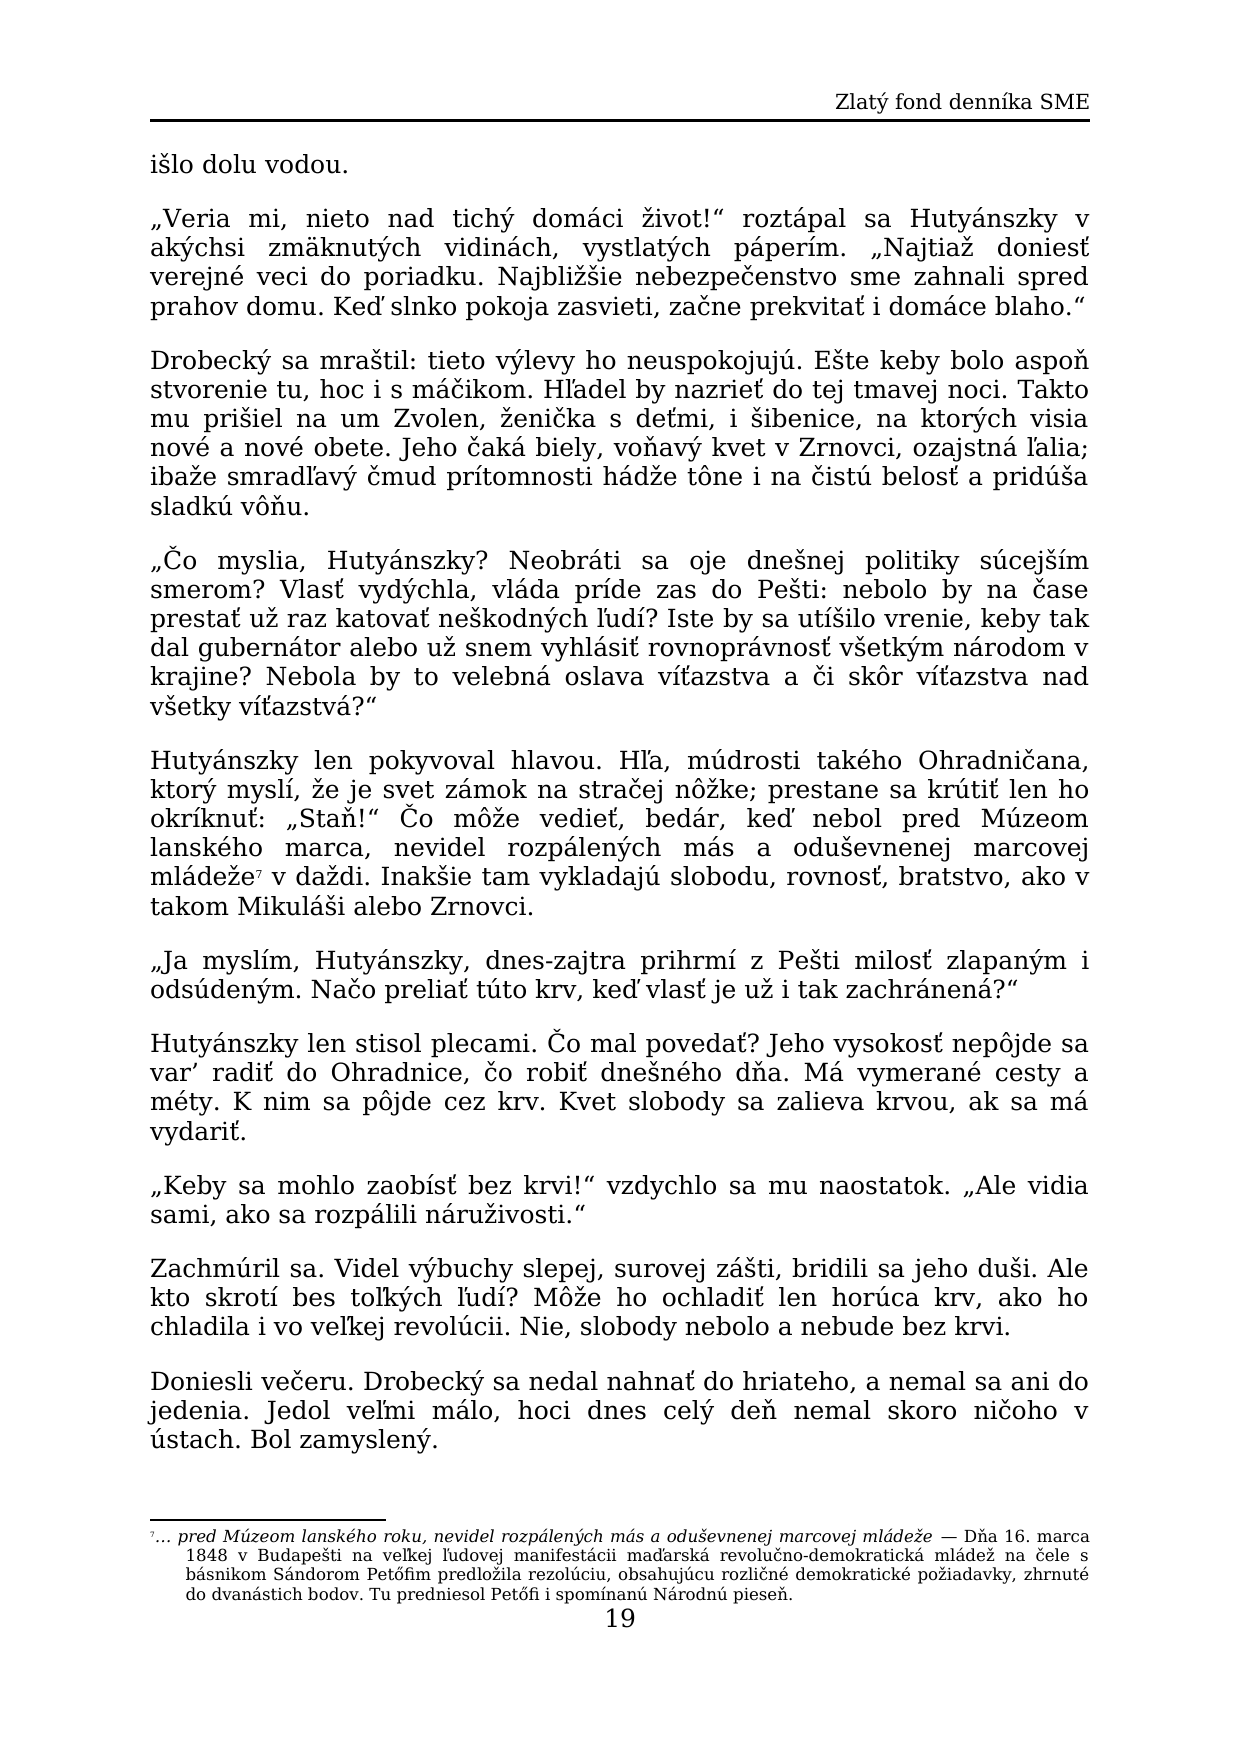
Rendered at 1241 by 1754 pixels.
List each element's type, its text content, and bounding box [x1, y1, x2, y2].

text Hutyánszky len stisol plecami. Čo mal povedať? Jeho vysokosť nepôjde sa var’ radiť do Ohradnice, čo robiť dnešného dňa. Má vymerané cesty a méty. K nim sa pôjde cez krv. Kvet slobody sa zalieva krvou, ak sa má vydariť. [150, 1029, 1090, 1146]
text „Veria mi, nieto nad tichý domáci život!“ roztápal sa Hutyánszky v akýchsi zmäknutých vidinách, vystlatých páperím. „Najtiaž doniesť verejné veci do poriadku. Najbližšie nebezpečenstvo sme zahnali spred prahov domu. Keď slnko pokoja zasvieti, začne prekvitať i domáce blaho.“ [150, 204, 1090, 321]
text Zachmúril sa. Videl výbuchy slepej, surovej zášti, bridili sa jeho duši. Ale kto skrotí bes toľkých ľudí? Môže ho ochladiť len horúca krv, ako ho chladila i vo veľkej revolúcii. Nie, slobody nebolo a nebude bez krvi. [150, 1254, 1090, 1342]
text Hutyánszky len pokyvoval hlavou. Hľa, múdrosti takého Ohradničana, ktorý myslí, že je svet zámok na stračej nôžke; prestane sa krútiť len ho okríknuť: „Staň!“ Čo môže vedieť, bedár, keď nebol pred Múzeom lanského marca, nevidel rozpálených más a oduševnenej marcovej mládeže7 v daždi. Inakšie tam vykladajú slobodu, rovnosť, bratstvo, ako v takom Mikuláši alebo Zrnovci. [150, 746, 1090, 921]
text „Čo myslia, Hutyánszky? Neobráti sa oje dnešnej politiky súcejším smerom? Vlasť vydýchla, vláda príde zas do Pešti: nebolo by na čase prestať už raz katovať neškodných ľudí? Iste by sa utíšilo vrenie, keby tak dal gubernátor alebo už snem vyhlásiť rovnoprávnosť všetkým národom v krajine? Nebola by to velebná oslava víťazstva a či skôr víťazstva nad všetky víťazstvá?“ [150, 546, 1090, 721]
text 7… pred Múzeom lanského roku, nevidel rozpálených más a oduševnenej marcovej mládeže — Dňa 16. marca 1848 v Budapešti na veľkej ľudovej manifestácii maďarská revolučno-demokratická mládež na čele s básnikom Sándorom Petőfim predložila rezolúciu, obsahujúcu rozličné demokratické požiadavky, zhrnuté do dvanástich bodov. Tu predniesol Petőfi i spomínanú Národnú pieseň. [150, 1526, 1090, 1604]
text „Ja myslím, Hutyánszky, dnes-zajtra prihrmí z Pešti milosť zlapaným i odsúdeným. Načo preliať túto krv, keď vlasť je už i tak zachránená?“ [150, 946, 1090, 1004]
text išlo dolu vodou. [150, 150, 1090, 179]
text Doniesli večeru. Drobecký sa nedal nahnať do hriateho, a nemal sa ani do jedenia. Jedol veľmi málo, hoci dnes celý deň nemal skoro ničoho v ústach. Bol zamyslený. [150, 1367, 1090, 1454]
text Drobecký sa mraštil: tieto výlevy ho neuspokojujú. Ešte keby bolo aspoň stvorenie tu, hoc i s máčikom. Hľadel by nazrieť do tej tmavej noci. Takto mu prišiel na um Zvolen, ženička s deťmi, i šibenice, na ktorých visia nové a nové obete. Jeho čaká biely, voňavý kvet v Zrnovci, ozajstná ľalia; ibaže smradľavý čmud prítomnosti hádže tône i na čistú belosť a pridúša sladkú vôňu. [150, 346, 1090, 521]
text „Keby sa mohlo zaobísť bez krvi!“ vzdychlo sa mu naostatok. „Ale vidia sami, ako sa rozpálili náruživosti.“ [150, 1171, 1090, 1229]
